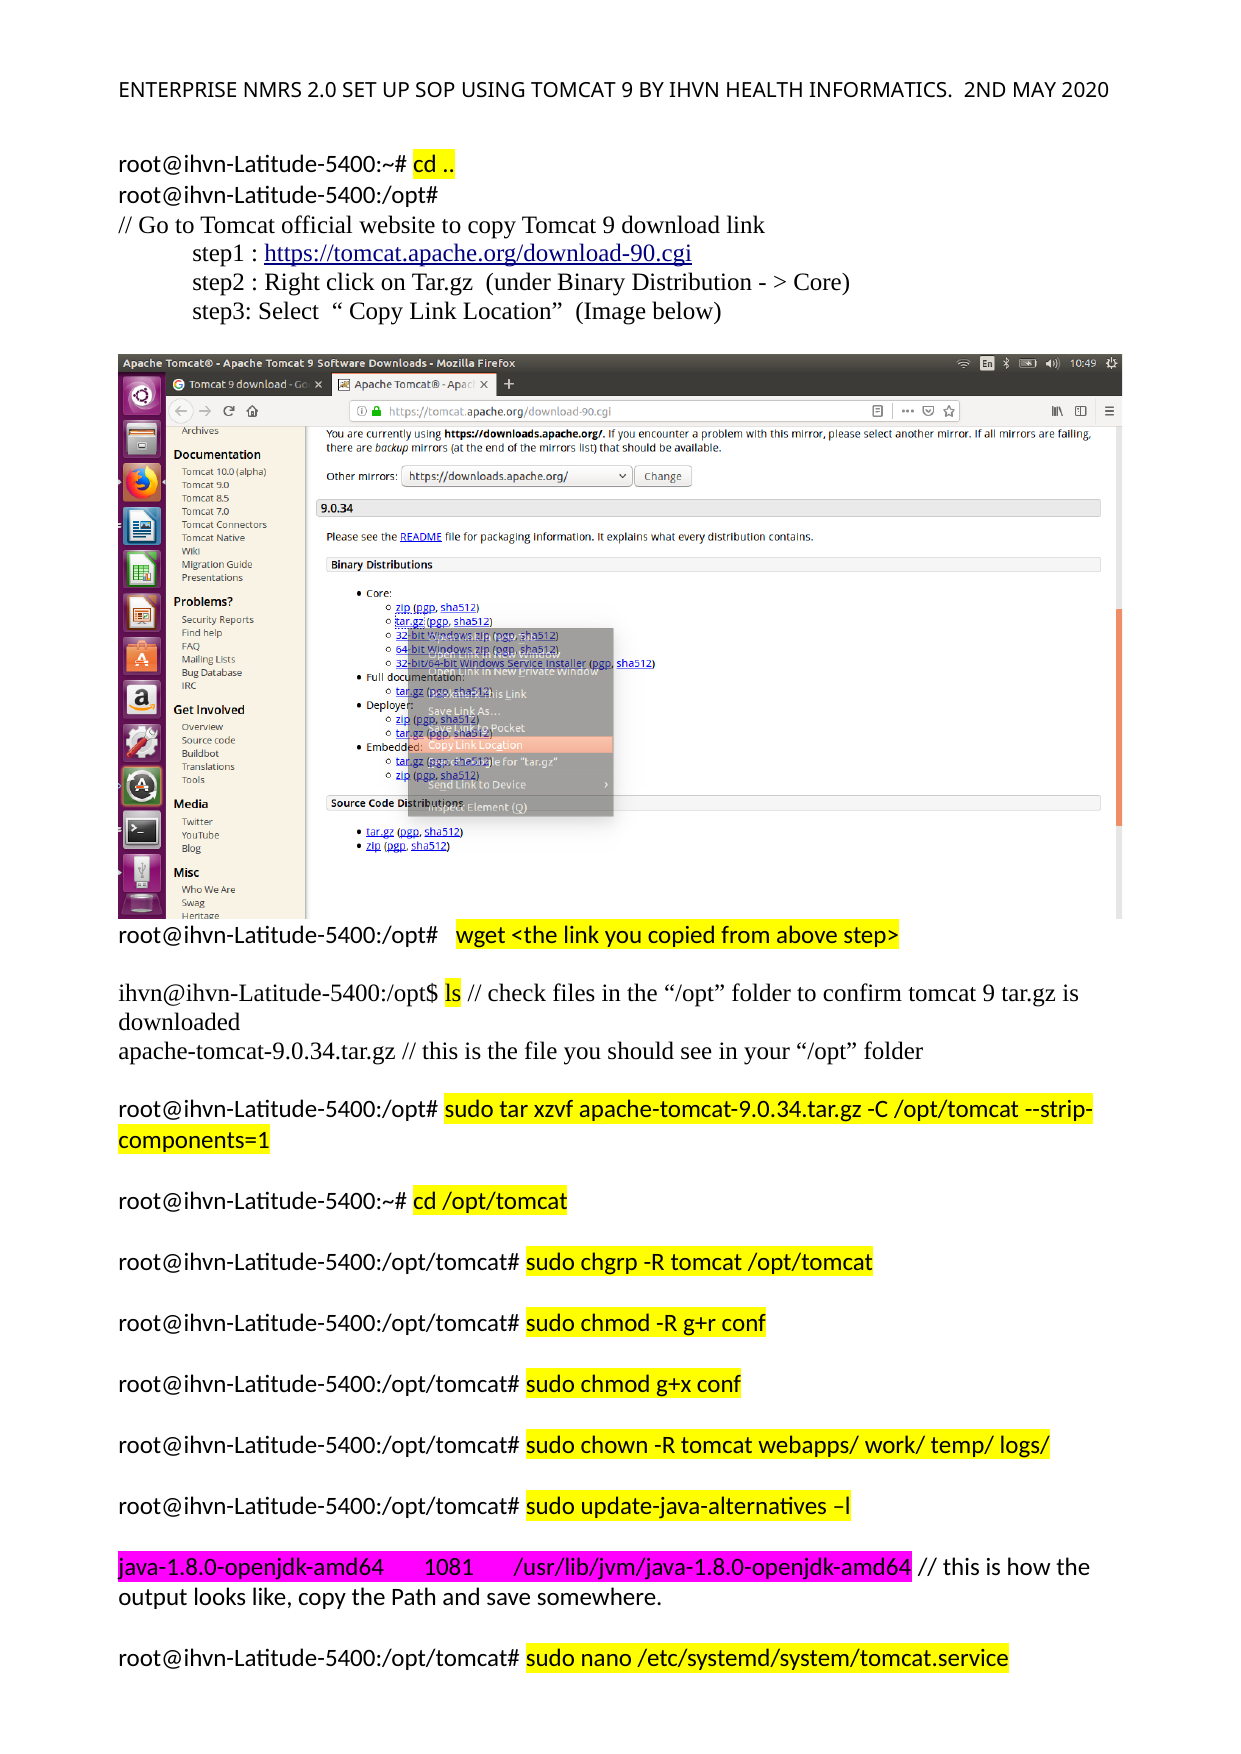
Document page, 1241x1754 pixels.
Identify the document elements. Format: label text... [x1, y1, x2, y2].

text step1 : https://tomcat.apache.org/download-90.cgi [118, 238, 1122, 267]
text root@ihvn-Latitude-5400:~# cd .. [118, 149, 1122, 179]
text root@ihvn-Latitude-5400:/opt/tomcat# sudo nano /etc/systemd/system/tomcat.service [118, 1643, 1122, 1673]
text root@ihvn-Latitude-5400:~# cd /opt/tomcat [118, 1185, 1122, 1215]
text step2 : Right click on Tar.gz (under Binary Distribution - > Core) [118, 267, 1122, 296]
text root@ihvn-Latitude-5400:/opt/tomcat# sudo chown -R tomcat webapps/ work/ temp/ logs/ [118, 1429, 1122, 1459]
text java-1.8.0-openjdk-amd64 1081 /usr/lib/jvm/java-1.8.0-openjdk-amd64 // this is how the output looks like, copy the Path and save somewhere. [118, 1551, 1122, 1612]
text root@ihvn-Latitude-5400:/opt/tomcat# sudo update-java-alternatives –l [118, 1490, 1122, 1521]
text root@ihvn-Latitude-5400:/opt# [118, 179, 1122, 210]
text apache-tomcat-9.0.34.tar.gz // this is the file you should see in your “/opt” folder [118, 1036, 1122, 1064]
text root@ihvn-Latitude-5400:/opt/tomcat# sudo chgrp -R tomcat /opt/tomcat [118, 1246, 1122, 1276]
text root@ihvn-Latitude-5400:/opt/tomcat# sudo chmod -R g+r conf [118, 1307, 1122, 1337]
text root@ihvn-Latitude-5400:/opt/tomcat# sudo chmod g+x conf [118, 1368, 1122, 1398]
text ihvn@ihvn-Latitude-5400:/opt$ ls // check files in the “/opt” folder to confirm tomcat 9 tar.gz is downloaded [118, 978, 1122, 1036]
text root@ihvn-Latitude-5400:/opt# sudo tar xzvf apache-tomcat-9.0.34.tar.gz -C /opt/tomcat --strip-components=1 [118, 1093, 1122, 1154]
text // Go to Tomcat official website to copy Tomcat 9 download link [118, 210, 1122, 238]
text root@ihvn-Latitude-5400:/opt# wget <the link you copied from above step> [118, 919, 1122, 949]
text step3: Select “ Copy Link Location” (Image below) [118, 296, 1122, 325]
